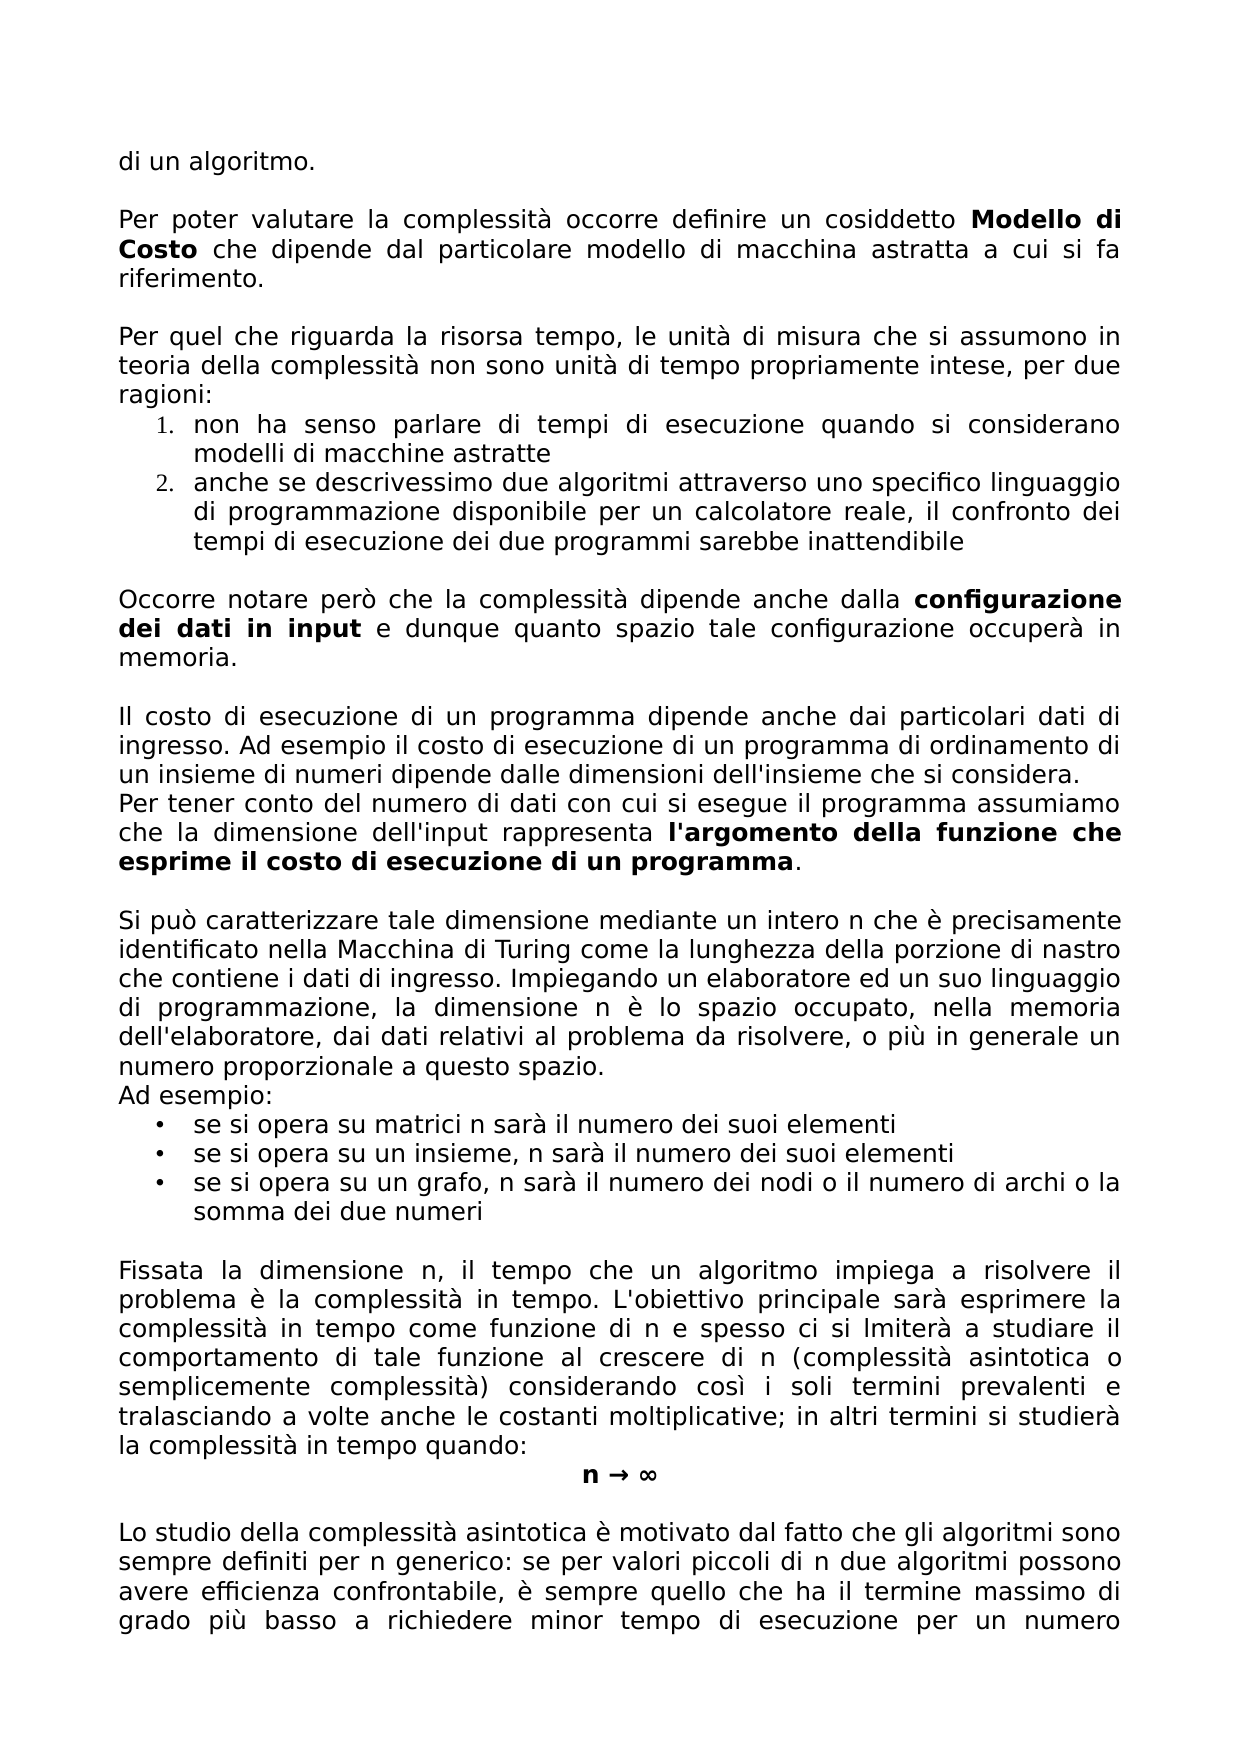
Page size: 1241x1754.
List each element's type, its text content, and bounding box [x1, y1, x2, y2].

text di un algoritmo. [118, 147, 1122, 176]
text Il costo di esecuzione di un programma dipende anche dai particolari dati di ingresso. Ad esempio il costo di esecuzione di un programma di ordinamento di un insieme di numeri dipende dalle dimensioni dell'insieme che si considera. [118, 702, 1122, 789]
text Ad esempio: [118, 1081, 1122, 1110]
text n → ∞ [118, 1460, 1122, 1489]
list se si opera su un grafo, n sarà il numero dei nodi o il numero di archi o la somma dei due numeri [156, 1168, 1122, 1227]
text Si può caratterizzare tale dimensione mediante un intero n che è precisamente identificato nella Macchina di Turing come la lunghezza della porzione di nastro che contiene i dati di ingresso. Impiegando un elaboratore ed un suo linguaggio di programmazione, la dimensione n è lo spazio occupato, nella memoria dell'elaboratore, dai dati relativi al problema da risolvere, o più in generale un numero proporzionale a questo spazio. [118, 906, 1122, 1081]
list se si opera su matrici n sarà il numero dei suoi elementi [156, 1110, 1122, 1139]
list anche se descrivessimo due algoritmi attraverso uno specifico linguaggio di programmazione disponibile per un calcolatore reale, il confronto dei tempi di esecuzione dei due programmi sarebbe inattendibile [156, 468, 1122, 556]
list se si opera su un insieme, n sarà il numero dei suoi elementi [156, 1139, 1122, 1168]
list non ha senso parlare di tempi di esecuzione quando si considerano modelli di macchine astratte [156, 410, 1122, 468]
text Per tener conto del numero di dati con cui si esegue il programma assumiamo che la dimensione dell'input rappresenta l'argomento della funzione che esprime il costo di esecuzione di un programma. [118, 789, 1122, 877]
text Fissata la dimensione n, il tempo che un algoritmo impiega a risolvere il problema è la complessità in tempo. L'obiettivo principale sarà esprimere la complessità in tempo come funzione di n e spesso ci si lmiterà a studiare il comportamento di tale funzione al crescere di n (complessità asintotica o semplicemente complessità) considerando così i soli termini prevalenti e tralasciando a volte anche le costanti moltiplicative; in altri termini si studierà la complessità in tempo quando: [118, 1256, 1122, 1460]
text Per poter valutare la complessità occorre definire un cosiddetto Modello di Costo che dipende dal particolare modello di macchina astratta a cui si fa riferimento. [118, 206, 1122, 293]
text Per quel che riguarda la risorsa tempo, le unità di misura che si assumono in teoria della complessità non sono unità di tempo propriamente intese, per due ragioni: [118, 322, 1122, 410]
text Lo studio della complessità asintotica è motivato dal fatto che gli algoritmi sono sempre definiti per n generico: se per valori piccoli di n due algoritmi possono avere efficienza confrontabile, è sempre quello che ha il termine massimo di grado più basso a richiedere minor tempo di esecuzione per un numero [118, 1518, 1122, 1635]
text Occorre notare però che la complessità dipende anche dalla configurazione dei dati in input e dunque quanto spazio tale configurazione occuperà in memoria. [118, 585, 1122, 672]
